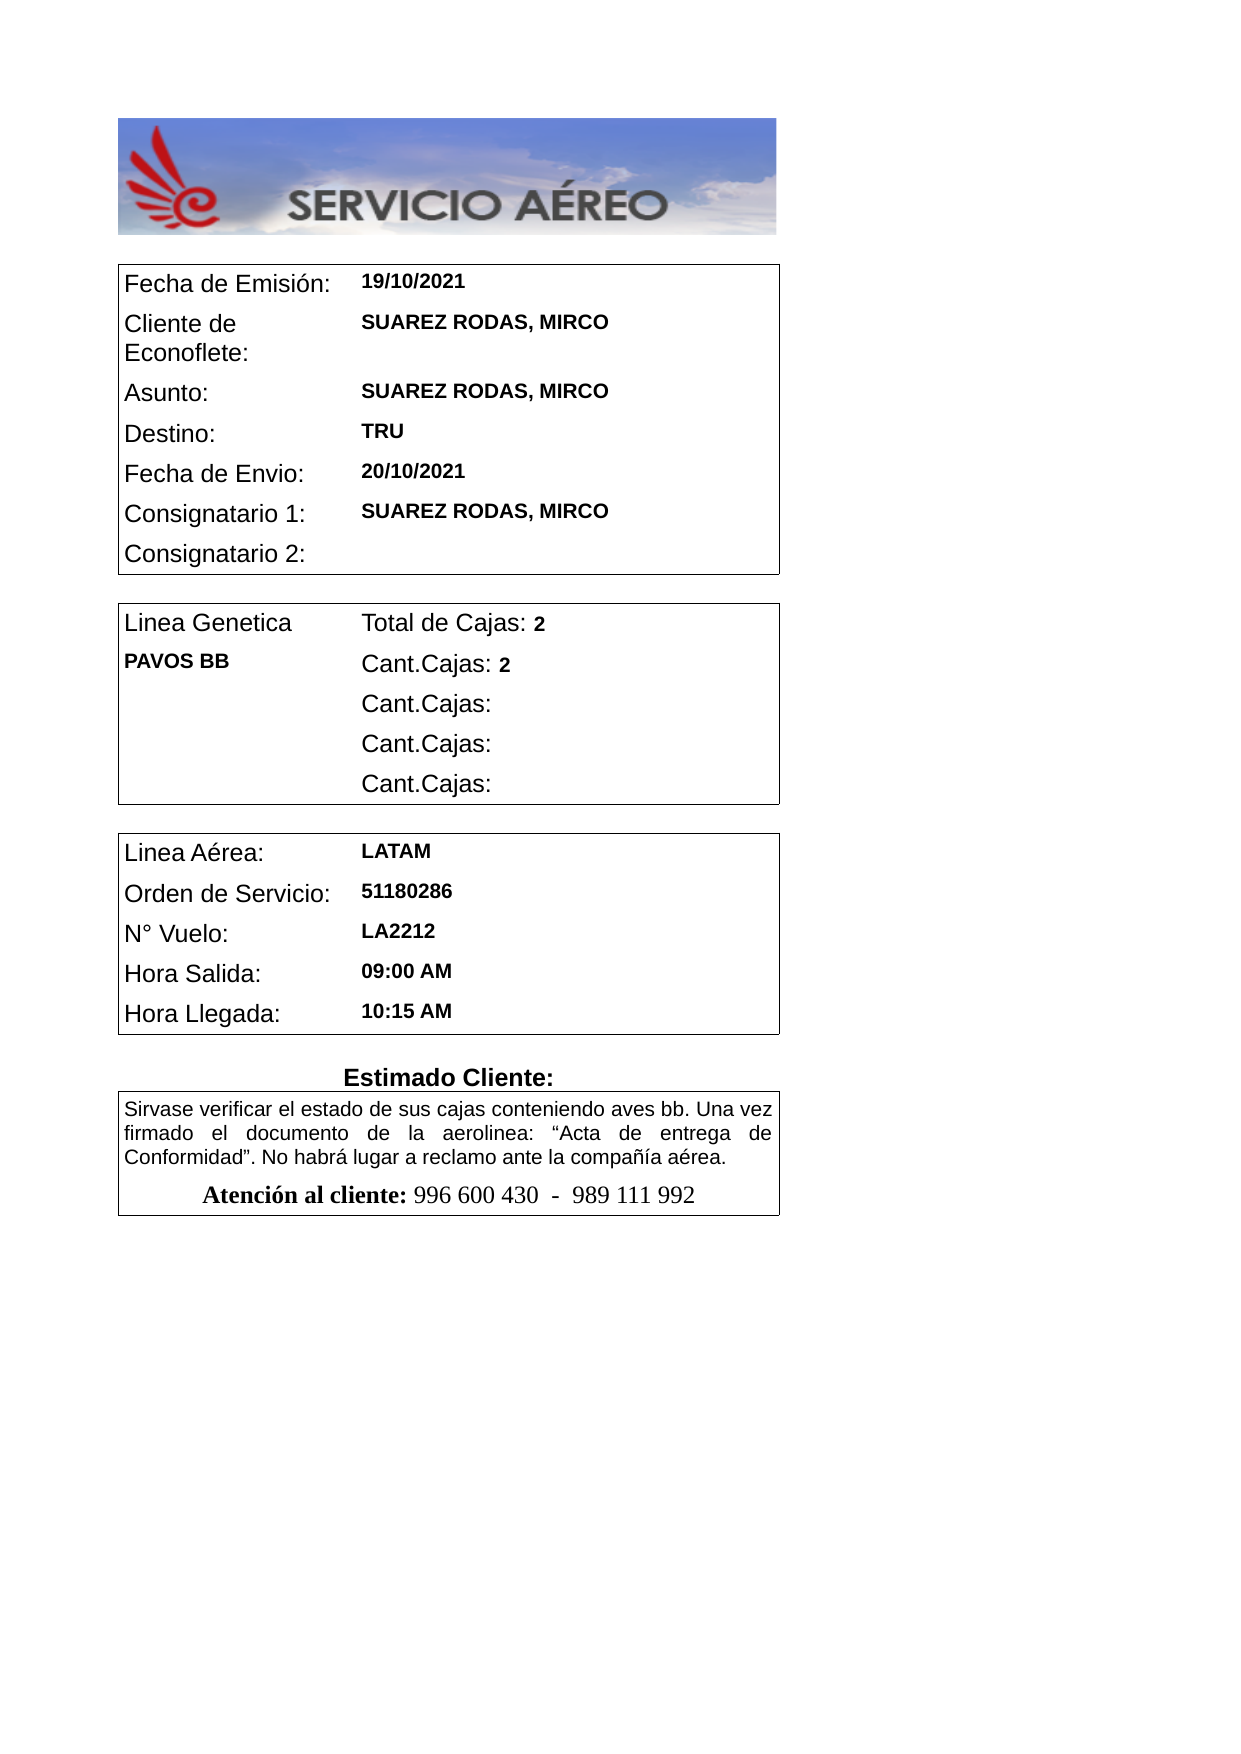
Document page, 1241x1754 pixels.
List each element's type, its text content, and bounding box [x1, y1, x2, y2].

table_cell [119, 764, 356, 804]
table_cell Hora Llegada: [119, 994, 356, 1034]
table_cell Cliente de Econoflete: [119, 304, 356, 373]
table_cell Total de Cajas: 2 [356, 604, 779, 643]
table_cell Linea Aérea: [119, 834, 356, 873]
table_cell [118, 805, 356, 833]
table_cell 10:15 AM [356, 994, 779, 1034]
table_cell LATAM [356, 834, 779, 873]
table_header Fecha de Emisión: [119, 265, 356, 304]
table_cell Consignatario 1: [119, 493, 356, 533]
table_cell Cant.Cajas: [356, 764, 779, 804]
table_cell [119, 723, 356, 763]
table_cell SUAREZ RODAS, MIRCO [356, 493, 779, 533]
table_cell 20/10/2021 [356, 453, 779, 493]
table_cell Atención al cliente: 996 600 430 - 989 111 992 [119, 1175, 779, 1215]
picture [118, 118, 777, 235]
table_cell N° Vuelo: [119, 913, 356, 953]
table_cell LA2212 [356, 913, 779, 953]
table_cell [356, 805, 779, 833]
table_header 19/10/2021 [356, 265, 779, 304]
table_cell Cant.Cajas: 2 [356, 643, 779, 683]
table_cell Cant.Cajas: [356, 723, 779, 763]
table_cell SUAREZ RODAS, MIRCO [356, 304, 779, 373]
table_cell Destino: [119, 413, 356, 453]
table_cell Sirvase verificar el estado de sus cajas conteniendo aves bb. Una vez firmado el documento de la aerolinea: “Acta de entrega de Conformidad”. No habrá lugar a reclamo ante la compañía aérea. [119, 1092, 779, 1175]
table_cell Estimado Cliente: [118, 1035, 779, 1091]
table_cell 51180286 [356, 873, 779, 913]
table_cell Consignatario 2: [119, 534, 356, 574]
table_cell PAVOS BB [119, 643, 356, 683]
table_cell SUAREZ RODAS, MIRCO [356, 373, 779, 413]
table_cell Linea Genetica [119, 604, 356, 643]
table_cell 09:00 AM [356, 953, 779, 993]
table_cell Cant.Cajas: [356, 683, 779, 723]
table_cell TRU [356, 413, 779, 453]
table_cell Fecha de Envio: [119, 453, 356, 493]
table_cell [119, 683, 356, 723]
table_cell Orden de Servicio: [119, 873, 356, 913]
table_cell [356, 534, 779, 574]
table_cell Asunto: [119, 373, 356, 413]
table_cell Hora Salida: [119, 953, 356, 993]
table_cell [118, 575, 356, 603]
table_cell [356, 575, 779, 603]
